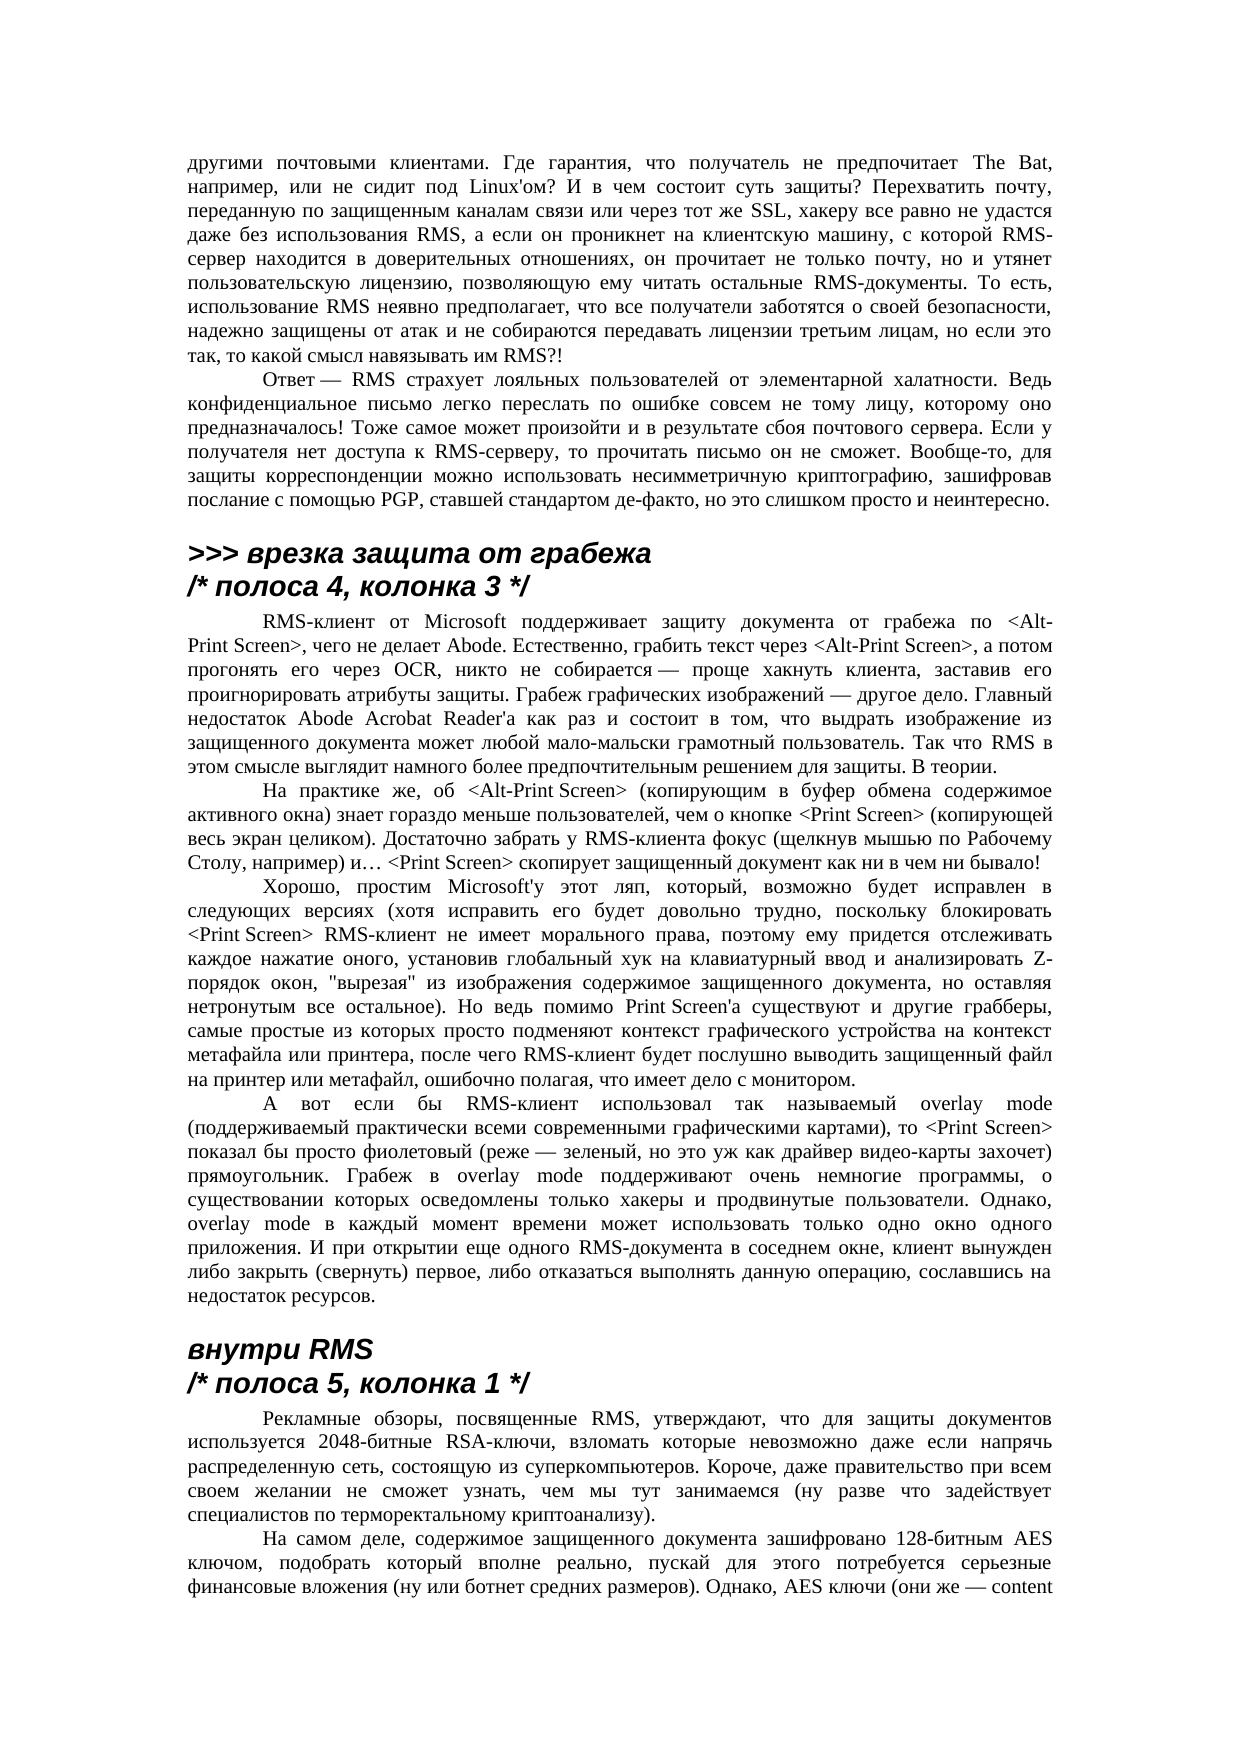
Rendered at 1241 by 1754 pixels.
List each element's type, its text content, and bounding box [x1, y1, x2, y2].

text Ответ — RMS страхует лояльных пользователей от элементарной халатности. Ведь конфиденциальное письмо легко переслать по ошибке совсем не тому лицу, которому оно предназначалось! Тоже самое может произойти и в результате сбоя почтового сервера. Если у получателя нет доступа к RMS-серверу, то прочитать письмо он не сможет. Вообще-то, для защиты корреспонденции можно использовать несимметричную криптографию, зашифровав послание с помощью PGP, ставшей стандартом де-факто, но это слишком просто и неинтересно. [187, 367, 1053, 511]
text RMS-клиент от Microsoft поддерживает защиту документа от грабежа по <Alt-Print Screen>, чего не делает Abode. Естественно, грабить текст через <Alt-Print Screen>, а потом прогонять его через OCR, никто не собирается — проще хакнуть клиента, заставив его проигнорировать атрибуты защиты. Грабеж графических изображений — другое дело. Главный недостаток Abode Acrobat Reader'а как раз и состоит в том, что выдрать изображение из защищенного документа может любой мало-мальски грамотный пользователь. Так что RMS в этом смысле выглядит намного более предпочтительным решением для защиты. В теории. [187, 609, 1053, 778]
subtitle >>> врезка защита от грабежа /* полоса 4, колонка 3 */ [187, 536, 1053, 603]
text На самом деле, содержимое защищенного документа зашифровано 128-битным AES ключом, подобрать который вполне реально, пускай для этого потребуется серьезные финансовые вложения (ну или ботнет средних размеров). Однако, AES ключи (они же — content [187, 1526, 1053, 1598]
text Хорошо, простим Microsoft'у этот ляп, который, возможно будет исправлен в следующих версиях (хотя исправить его будет довольно трудно, поскольку блокировать <Print Screen> RMS-клиент не имеет морального права, поэтому ему придется отслеживать каждое нажатие оного, установив глобальный хук на клавиатурный ввод и анализировать Z-порядок окон, "вырезая" из изображения содержимое защищенного документа, но оставляя нетронутым все остальное). Но ведь помимо Print Screen'а существуют и другие грабберы, самые простые из которых просто подменяют контекст графического устройства на контекст метафайла или принтера, после чего RMS-клиент будет послушно выводить защищенный файл на принтер или метафайл, ошибочно полагая, что имеет дело с монитором. [187, 874, 1053, 1091]
text другими почтовыми клиентами. Где гарантия, что получатель не предпочитает The Bat, например, или не сидит под Linux'ом? И в чем состоит суть защиты? Перехватить почту, переданную по защищенным каналам связи или через тот же SSL, хакеру все равно не удастся даже без использования RMS, а если он проникнет на клиентскую машину, с которой RMS-сервер находится в доверительных отношениях, он прочитает не только почту, но и утянет пользовательскую лицензию, позволяющую ему читать остальные RMS-документы. То есть, использование RMS неявно предполагает, что все получатели заботятся о своей безопасности, надежно защищены от атак и не собираются передавать лицензии третьим лицам, но если это так, то какой смысл навязывать им RMS?! [187, 150, 1053, 367]
subtitle внутри RMS /* полоса 5, колонка 1 */ [187, 1332, 1053, 1399]
text Рекламные обзоры, посвященные RMS, утверждают, что для защиты документов используется 2048-битные RSA-ключи, взломать которые невозможно даже если напрячь распределенную сеть, состоящую из суперкомпьютеров. Короче, даже правительство при всем своем желании не сможет узнать, чем мы тут занимаемся (ну разве что задействует специалистов по терморектальному криптоанализу). [187, 1405, 1053, 1526]
text А вот если бы RMS-клиент использовал так называемый overlay mode (поддерживаемый практически всеми современными графическими картами), то <Print Screen> показал бы просто фиолетовый (реже — зеленый, но это уж как драйвер видео-карты захочет) прямоугольник. Грабеж в overlay mode поддерживают очень немногие программы, о существовании которых осведомлены только хакеры и продвинутые пользователи. Однако, overlay mode в каждый момент времени может использовать только одно окно одного приложения. И при открытии еще одного RMS-документа в соседнем окне, клиент вынужден либо закрыть (свернуть) первое, либо отказаться выполнять данную операцию, сославшись на недостаток ресурсов. [187, 1091, 1053, 1307]
text На практике же, об <Alt-Print Screen> (копирующим в буфер обмена содержимое активного окна) знает гораздо меньше пользователей, чем о кнопке <Print Screen> (копирующей весь экран целиком). Достаточно забрать у RMS-клиента фокус (щелкнув мышью по Рабочему Столу, например) и… <Print Screen> скопирует защищенный документ как ни в чем ни бывало! [187, 778, 1053, 874]
